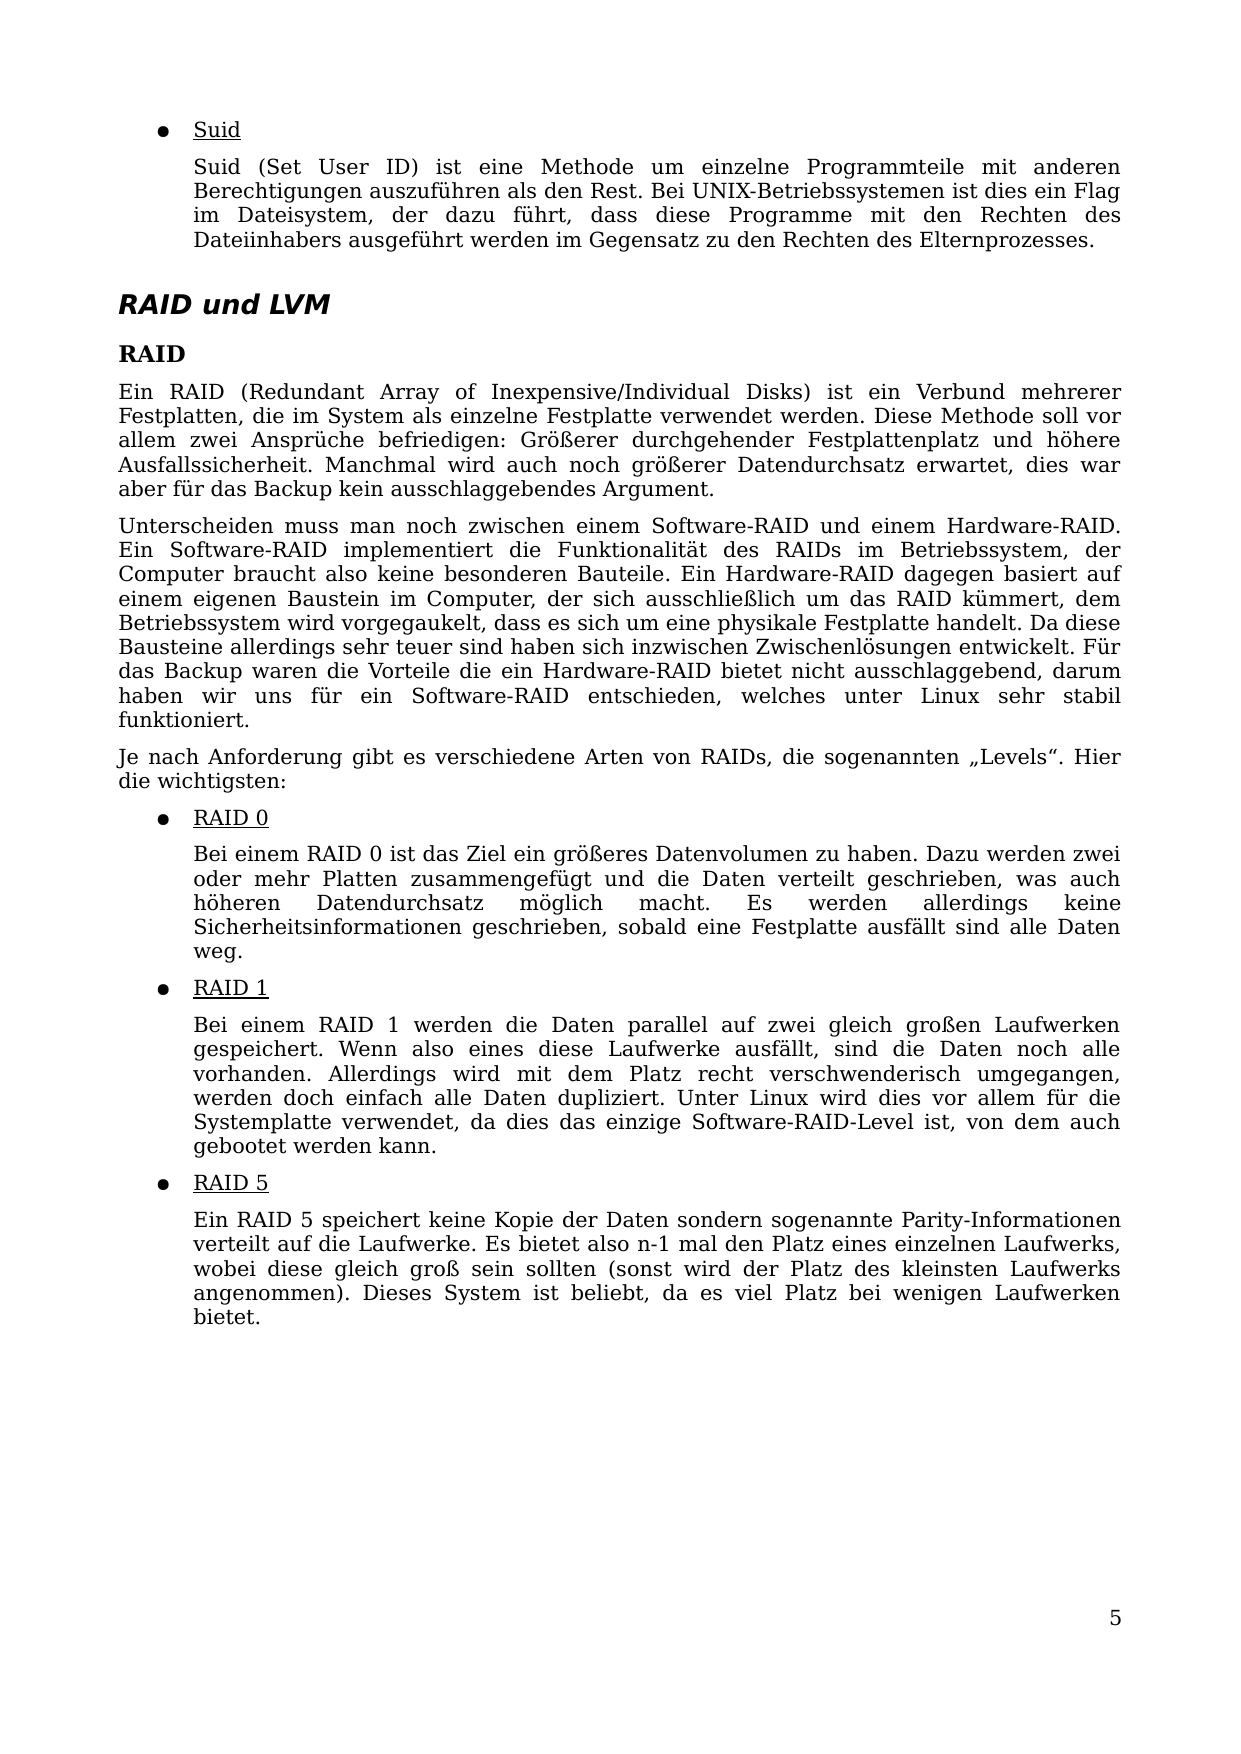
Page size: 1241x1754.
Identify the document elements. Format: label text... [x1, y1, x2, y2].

text Ein RAID (Redundant Array of Inexpensive/Individual Disks) ist ein Verbund mehrerer Festplatten, die im System als einzelne Festplatte verwendet werden. Diese Methode soll vor allem zwei Ansprüche befriedigen: Größerer durchgehender Festplattenplatz und höhere Ausfallssicherheit. Manchmal wird auch noch größerer Datendurchsatz erwartet, dies war aber für das Backup kein ausschlaggebendes Argument. [118, 380, 1122, 501]
list RAID 1 [156, 976, 1122, 1001]
list RAID 0 [156, 806, 1122, 830]
list Suid [156, 118, 1122, 142]
text Je nach Anforderung gibt es verschiedene Arten von RAIDs, die sogenannten „Levels“. Hier die wichtigsten: [118, 745, 1122, 793]
list Suid (Set User ID) ist eine Methode um einzelne Programmteile mit anderen Berechtigungen auszuführen als den Rest. Bei UNIX-Betriebssystemen ist dies ein Flag im Dateisystem, der dazu führt, dass diese Programme mit den Rechten des Dateiinhabers ausgeführt werden im Gegensatz zu den Rechten des Elternprozesses. [156, 155, 1122, 252]
text Unterscheiden muss man noch zwischen einem Software-RAID und einem Hardware-RAID. Ein Software-RAID implementiert die Funktionalität des RAIDs im Betriebssystem, der Computer braucht also keine besonderen Bauteile. Ein Hardware-RAID dagegen basiert auf einem eigenen Baustein im Computer, der sich ausschließlich um das RAID kümmert, dem Betriebssystem wird vorgegaukelt, dass es sich um eine physikale Festplatte handelt. Da diese Bausteine allerdings sehr teuer sind haben sich inzwischen Zwischenlösungen entwickelt. Für das Backup waren die Vorteile die ein Hardware-RAID bietet nicht ausschlaggebend, darum haben wir uns für ein Software-RAID entschieden, welches unter Linux sehr stabil funktioniert. [118, 514, 1122, 732]
list Bei einem RAID 1 werden die Daten parallel auf zwei gleich großen Laufwerken gespeichert. Wenn also eines diese Laufwerke ausfällt, sind die Daten noch alle vorhanden. Allerdings wird mit dem Platz recht verschwenderisch umgegangen, werden doch einfach alle Daten dupliziert. Unter Linux wird dies vor allem für die Systemplatte verwendet, da dies das einzige Software-RAID-Level ist, von dem auch gebootet werden kann. [156, 1013, 1122, 1159]
list RAID 5 [156, 1171, 1122, 1196]
list Ein RAID 5 speichert keine Kopie der Daten sondern sogenannte Parity-Informationen verteilt auf die Laufwerke. Es bietet also n-1 mal den Platz eines einzelnen Laufwerks, wobei diese gleich groß sein sollten (sonst wird der Platz des kleinsten Laufwerks angenommen). Dieses System ist beliebt, da es viel Platz bei wenigen Laufwerken bietet. [156, 1208, 1122, 1329]
list Bei einem RAID 0 ist das Ziel ein größeres Datenvolumen zu haben. Dazu werden zwei oder mehr Platten zusammengefügt und die Daten verteilt geschrieben, was auch höheren Datendurchsatz möglich macht. Es werden allerdings keine Sicherheitsinformationen geschrieben, sobald eine Festplatte ausfällt sind alle Daten weg. [156, 842, 1122, 964]
subtitle RAID [118, 341, 1122, 368]
subtitle RAID und LVM [118, 289, 1122, 321]
